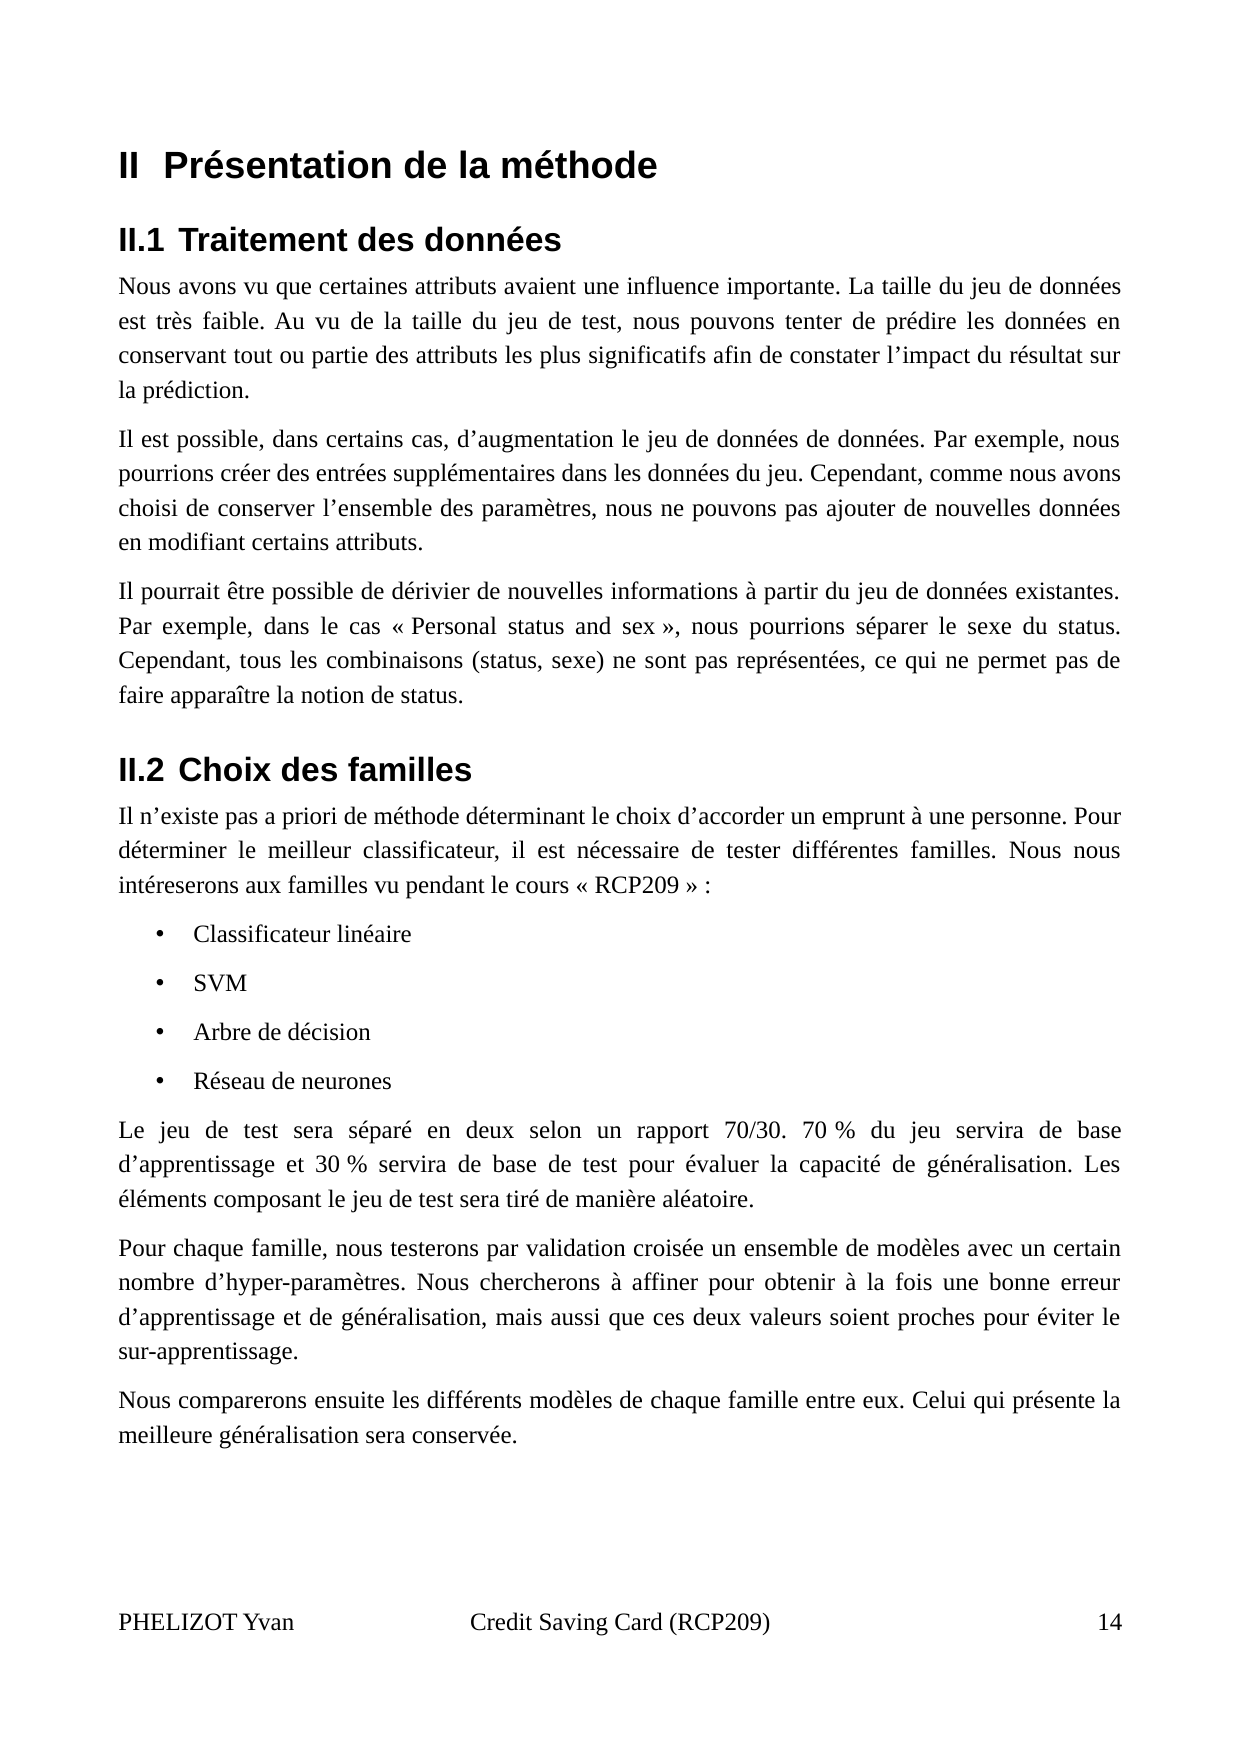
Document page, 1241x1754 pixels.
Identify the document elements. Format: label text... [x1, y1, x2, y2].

text Il est possible, dans certains cas, d’augmentation le jeu de données de données. Par exemple, nous pourrions créer des entrées supplémentaires dans les données du jeu. Cependant, comme nous avons choisi de conserver l’ensemble des paramètres, nous ne pouvons pas ajouter de nouvelles données en modifiant certains attributs. [118, 424, 1122, 556]
list Arbre de décision [156, 1017, 1122, 1046]
list Réseau de neurones [156, 1066, 1122, 1095]
text Nous comparerons ensuite les différents modèles de chaque famille entre eux. Celui qui présente la meilleure généralisation sera conservée. [118, 1386, 1122, 1449]
text Le jeu de test sera séparé en deux selon un rapport 70/30. 70 % du jeu servira de base d’apprentissage et 30 % servira de base de test pour évaluer la capacité de généralisation. Les éléments composant le jeu de test sera tiré de manière aléatoire. [118, 1115, 1122, 1213]
list SVM [156, 968, 1122, 997]
subtitle Présentation de la méthode [118, 143, 1122, 187]
text Il n’existe pas a priori de méthode déterminant le choix d’accorder un emprunt à une personne. Pour déterminer le meilleur classificateur, il est nécessaire de tester différentes familles. Nous nous intéreserons aux familles vu pendant le cours « RCP209 » : [118, 801, 1122, 898]
text Pour chaque famille, nous testerons par validation croisée un ensemble de modèles avec un certain nombre d’hyper-paramètres. Nous chercherons à affiner pour obtenir à la fois une bonne erreur d’apprentissage et de généralisation, mais aussi que ces deux valeurs soient proches pour éviter le sur-apprentissage. [118, 1233, 1122, 1365]
text Nous avons vu que certaines attributs avaient une influence importante. La taille du jeu de données est très faible. Au vu de la taille du jeu de test, nous pouvons tenter de prédire les données en conservant tout ou partie des attributs les plus significatifs afin de constater l’impact du résultat sur la prédiction. [118, 271, 1122, 403]
subtitle Traitement des données [118, 220, 1122, 259]
list Classificateur linéaire [156, 919, 1122, 947]
subtitle Choix des familles [118, 749, 1122, 788]
text Il pourrait être possible de dérivier de nouvelles informations à partir du jeu de données existantes. Par exemple, dans le cas « Personal status and sex », nous pourrions séparer le sexe du status. Cependant, tous les combinaisons (status, sexe) ne sont pas représentées, ce qui ne permet pas de faire apparaître la notion de status. [118, 576, 1122, 708]
